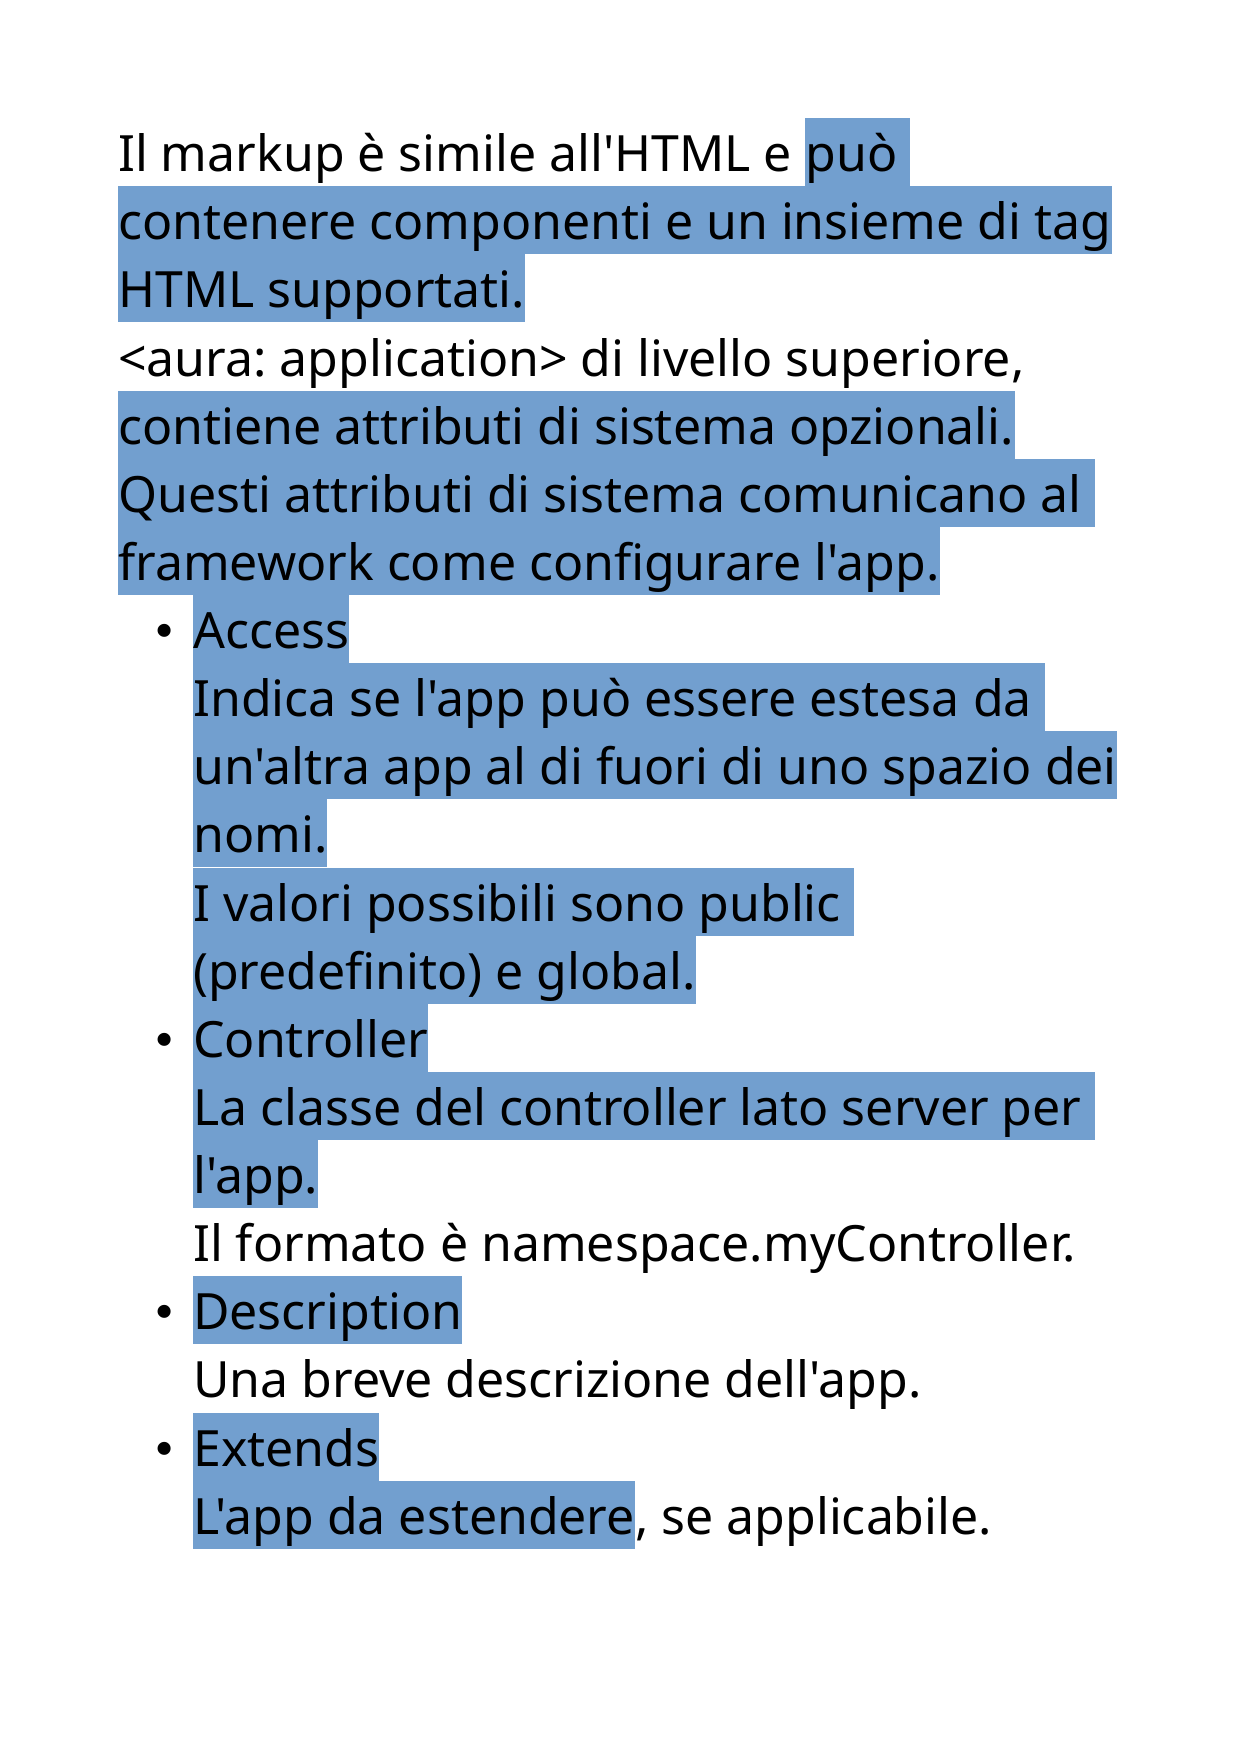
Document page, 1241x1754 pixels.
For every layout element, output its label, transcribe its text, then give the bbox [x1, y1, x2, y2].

list Indica se l'app può essere estesa da un'altra app al di fuori di uno spazio dei nomi. [156, 663, 1122, 867]
list Il formato è namespace.myController. [156, 1208, 1122, 1276]
text Il markup è simile all'HTML e può contenere componenti e un insieme di tag HTML supportati. [118, 118, 1122, 322]
list Extends [156, 1412, 1122, 1481]
list L'app da estendere, se applicabile. [156, 1481, 1122, 1549]
list Una breve descrizione dell'app. [156, 1344, 1122, 1412]
text Questi attributi di sistema comunicano al framework come configurare l'app. [118, 459, 1122, 595]
list Controller [156, 1004, 1122, 1072]
list Description [156, 1276, 1122, 1344]
text <aura: application> di livello superiore, contiene attributi di sistema opzionali. [118, 322, 1122, 459]
list I valori possibili sono public (predefinito) e global. [156, 867, 1122, 1004]
list Access [156, 595, 1122, 663]
list La classe del controller lato server per l'app. [156, 1072, 1122, 1208]
